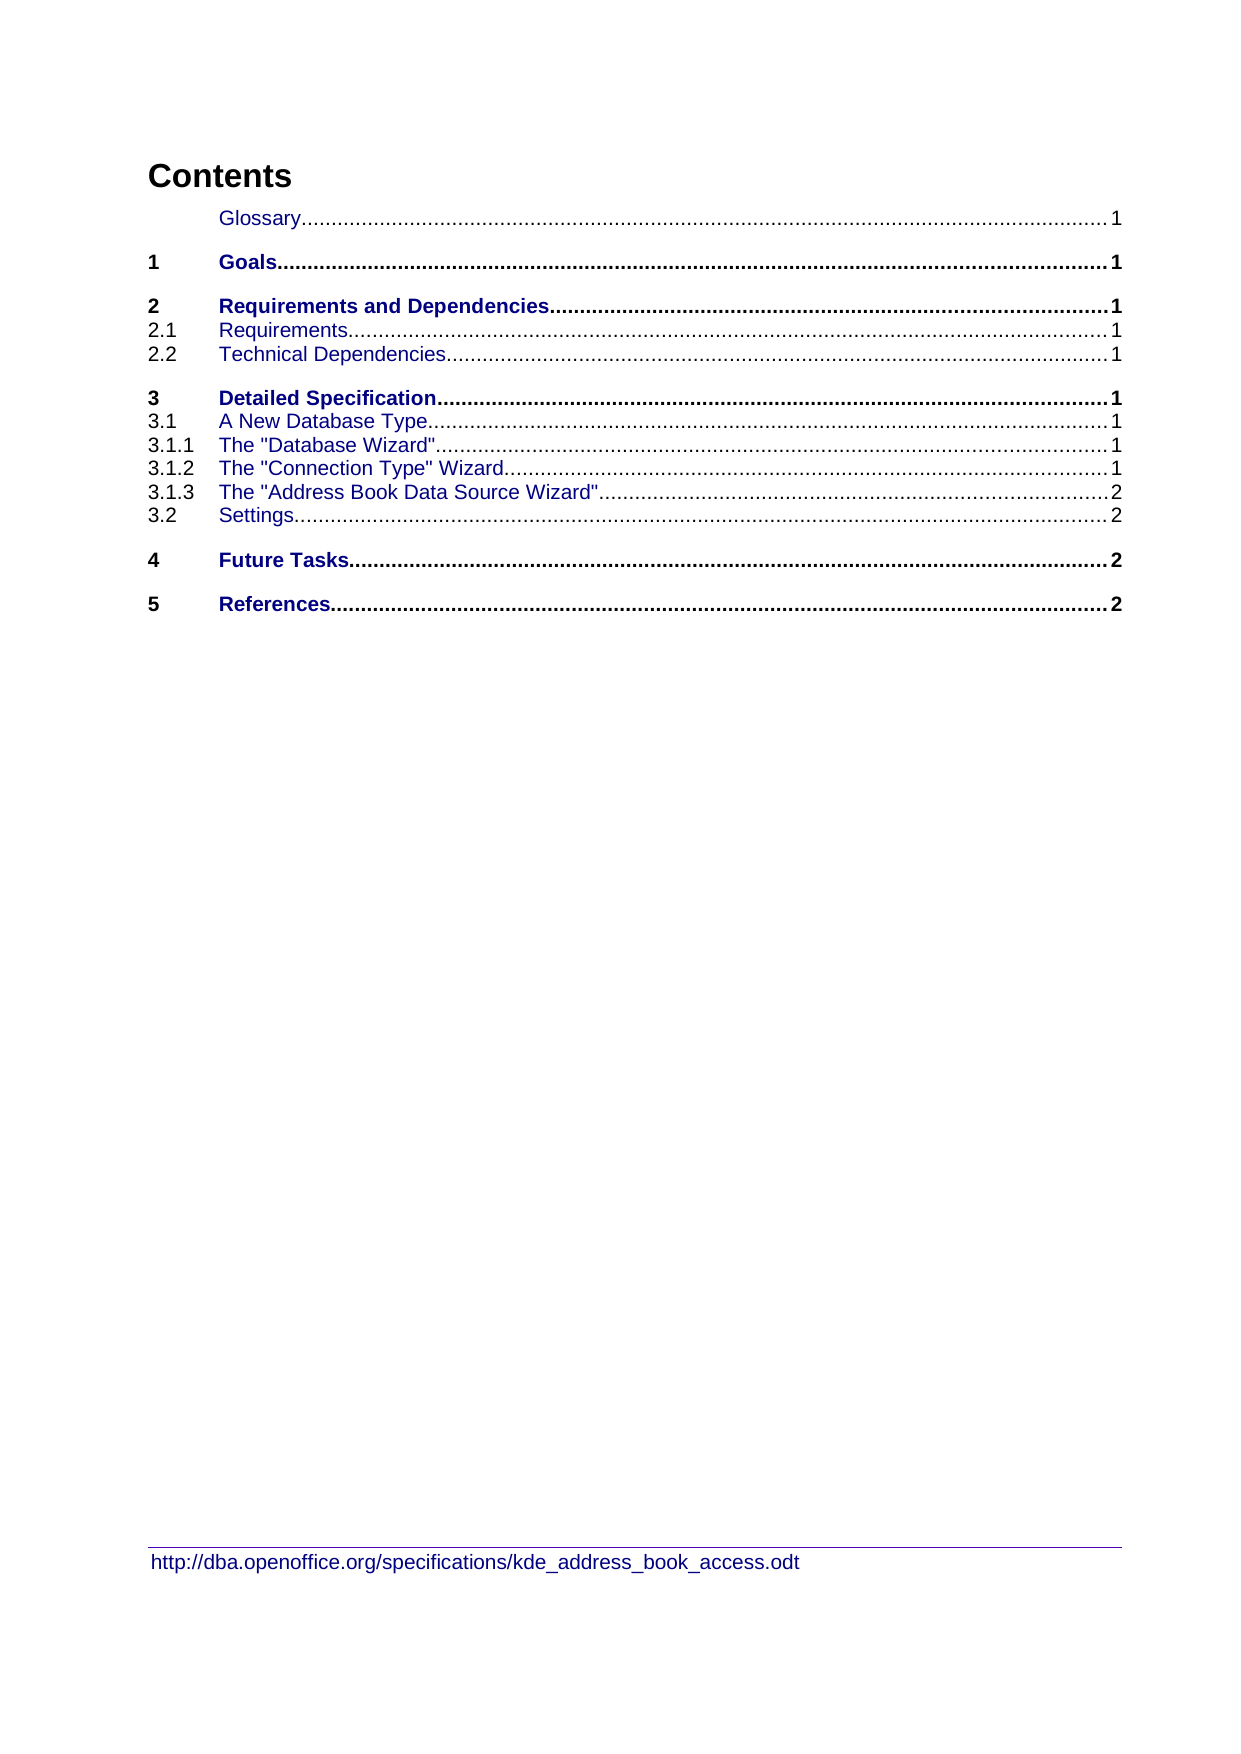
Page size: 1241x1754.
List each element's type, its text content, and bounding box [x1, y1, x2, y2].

text 3.1.3 The "Address Book Data Source Wizard" 2 [148, 480, 1122, 504]
text 3.1 A New Database Type 1 [148, 410, 1122, 433]
text 3.2 Settings 2 [148, 504, 1122, 527]
text 2.2 Technical Dependencies 1 [148, 342, 1122, 366]
text 2.1 Requirements 1 [148, 318, 1122, 342]
text 3 Detailed Specification 1 [148, 386, 1122, 410]
text Glossary 1 [148, 207, 1122, 230]
text 3.1.2 The "Connection Type" Wizard 1 [148, 457, 1122, 480]
text 1 Goals 1 [148, 251, 1122, 274]
text 5 References 2 [148, 592, 1122, 616]
text 4 Future Tasks 2 [148, 548, 1122, 572]
subtitle Contents [148, 157, 1122, 194]
text 2 Requirements and Dependencies 1 [148, 295, 1122, 318]
text 3.1.1 The "Database Wizard" 1 [148, 433, 1122, 457]
